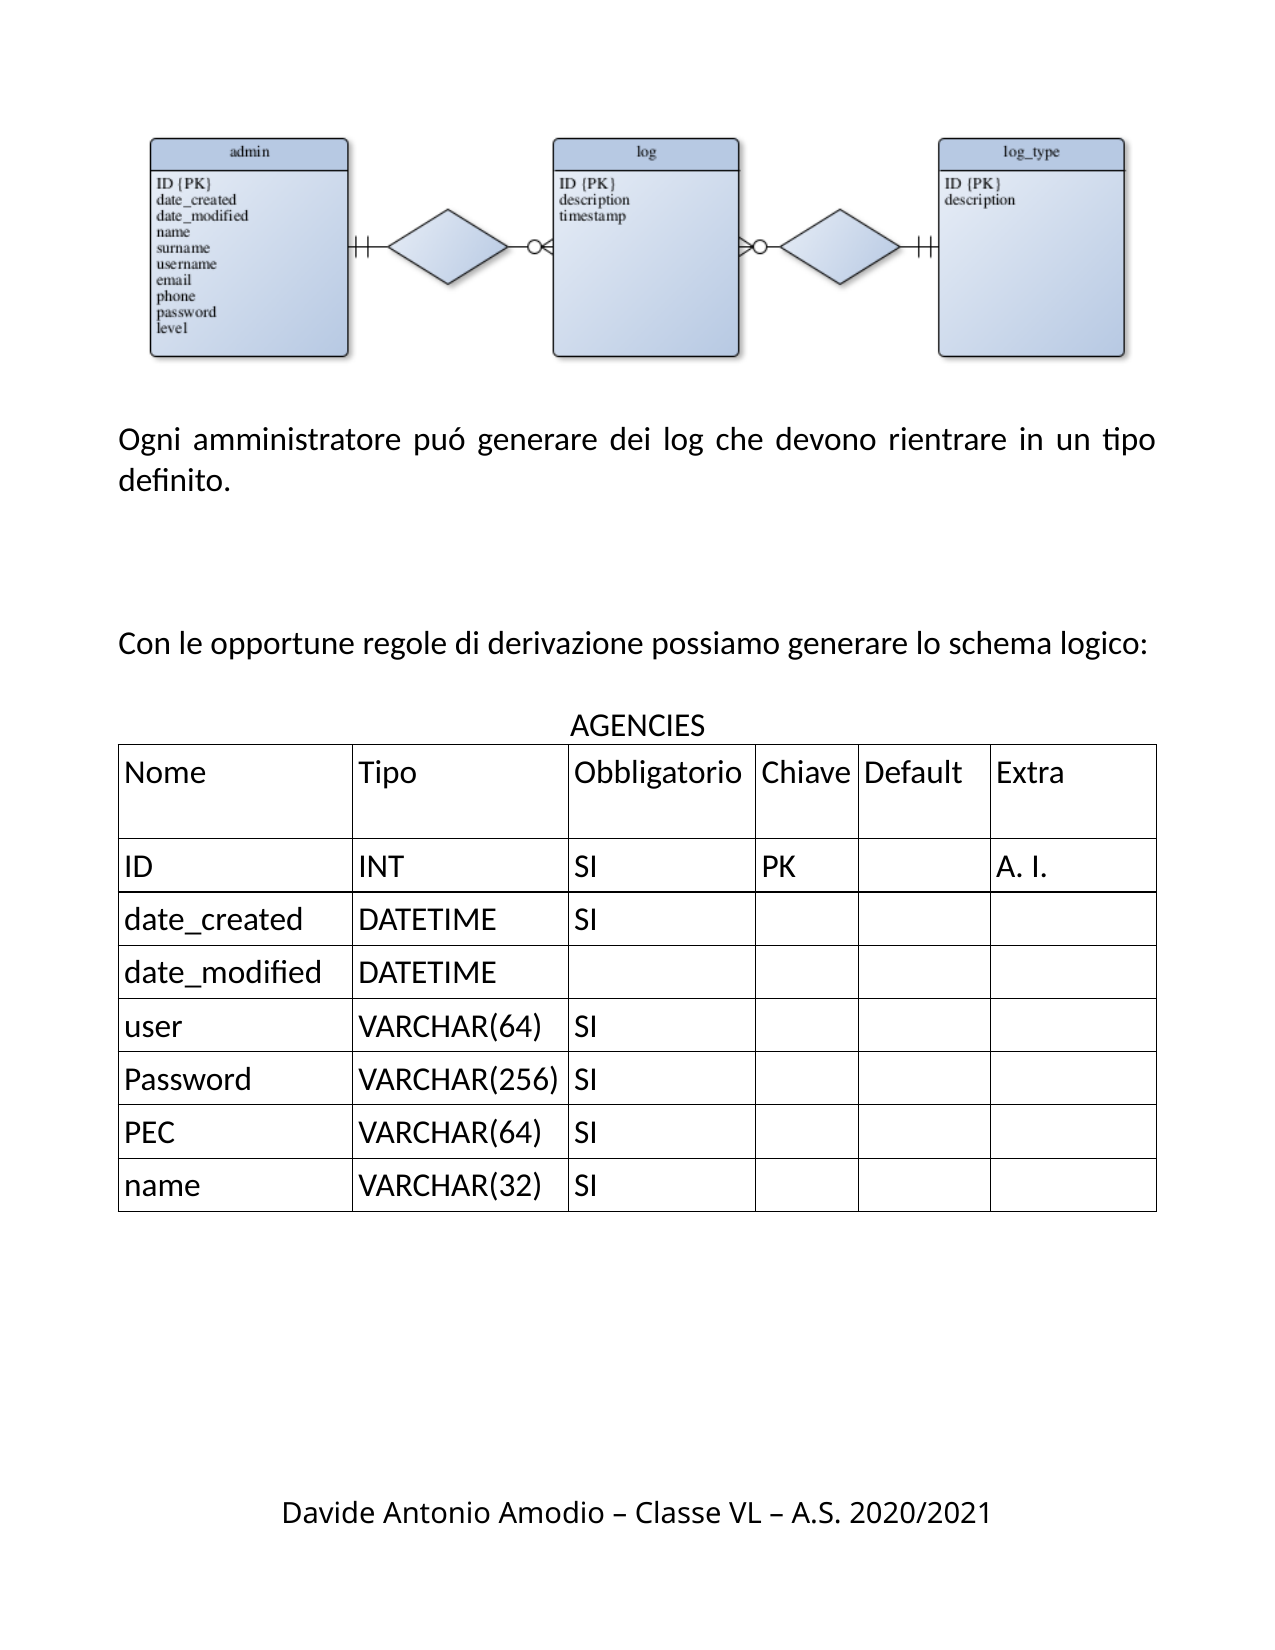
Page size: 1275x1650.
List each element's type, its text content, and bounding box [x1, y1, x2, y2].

table_cell [859, 946, 990, 998]
table_cell PEC [119, 1105, 352, 1158]
table_cell SI [569, 893, 755, 945]
table_cell DATETIME [353, 893, 568, 945]
table_cell [756, 999, 858, 1051]
picture [130, 118, 1145, 376]
table_header Nome [119, 745, 352, 838]
table_cell [569, 946, 755, 998]
table_cell A. I. [991, 839, 1156, 891]
table_cell [991, 1105, 1156, 1158]
table_header Default [859, 745, 990, 838]
table_cell [756, 1105, 858, 1158]
table_cell user [119, 999, 352, 1051]
table_cell [991, 999, 1156, 1051]
text Ogni amministratore puó generare dei log che devono rientrare in un tipo definito. [118, 418, 1157, 500]
table_header Tipo [353, 745, 568, 838]
table_cell [859, 1159, 990, 1211]
table_cell [991, 1159, 1156, 1211]
table_cell VARCHAR(64) [353, 1105, 568, 1158]
table_cell PK [756, 839, 858, 891]
text Con le opportune regole di derivazione possiamo generare lo schema logico: [118, 622, 1157, 663]
table_cell [859, 1052, 990, 1104]
table_cell DATETIME [353, 946, 568, 998]
table_cell date_modified [119, 946, 352, 998]
table_cell [756, 946, 858, 998]
table_cell VARCHAR(32) [353, 1159, 568, 1211]
table_cell Password [119, 1052, 352, 1104]
table_cell SI [569, 1159, 755, 1211]
table_cell name [119, 1159, 352, 1211]
text AGENCIES [118, 703, 1157, 744]
table_cell VARCHAR(256) [353, 1052, 568, 1104]
table_cell [991, 946, 1156, 998]
table_header Obbligatorio [569, 745, 755, 838]
table_cell [756, 893, 858, 945]
table_cell [859, 839, 990, 891]
table_header Chiave [756, 745, 858, 838]
table_cell ID [119, 839, 352, 891]
table_cell SI [569, 1052, 755, 1104]
table_cell SI [569, 1105, 755, 1158]
table_cell SI [569, 839, 755, 891]
table_cell [859, 893, 990, 945]
table_cell INT [353, 839, 568, 891]
table_cell VARCHAR(64) [353, 999, 568, 1051]
table_cell [859, 1105, 990, 1158]
table_cell [756, 1159, 858, 1211]
table_cell [991, 893, 1156, 945]
table_cell [756, 1052, 858, 1104]
table_cell [991, 1052, 1156, 1104]
table_header Extra [991, 745, 1156, 838]
table_cell [859, 999, 990, 1051]
table_cell date_created [119, 893, 352, 945]
table_cell SI [569, 999, 755, 1051]
